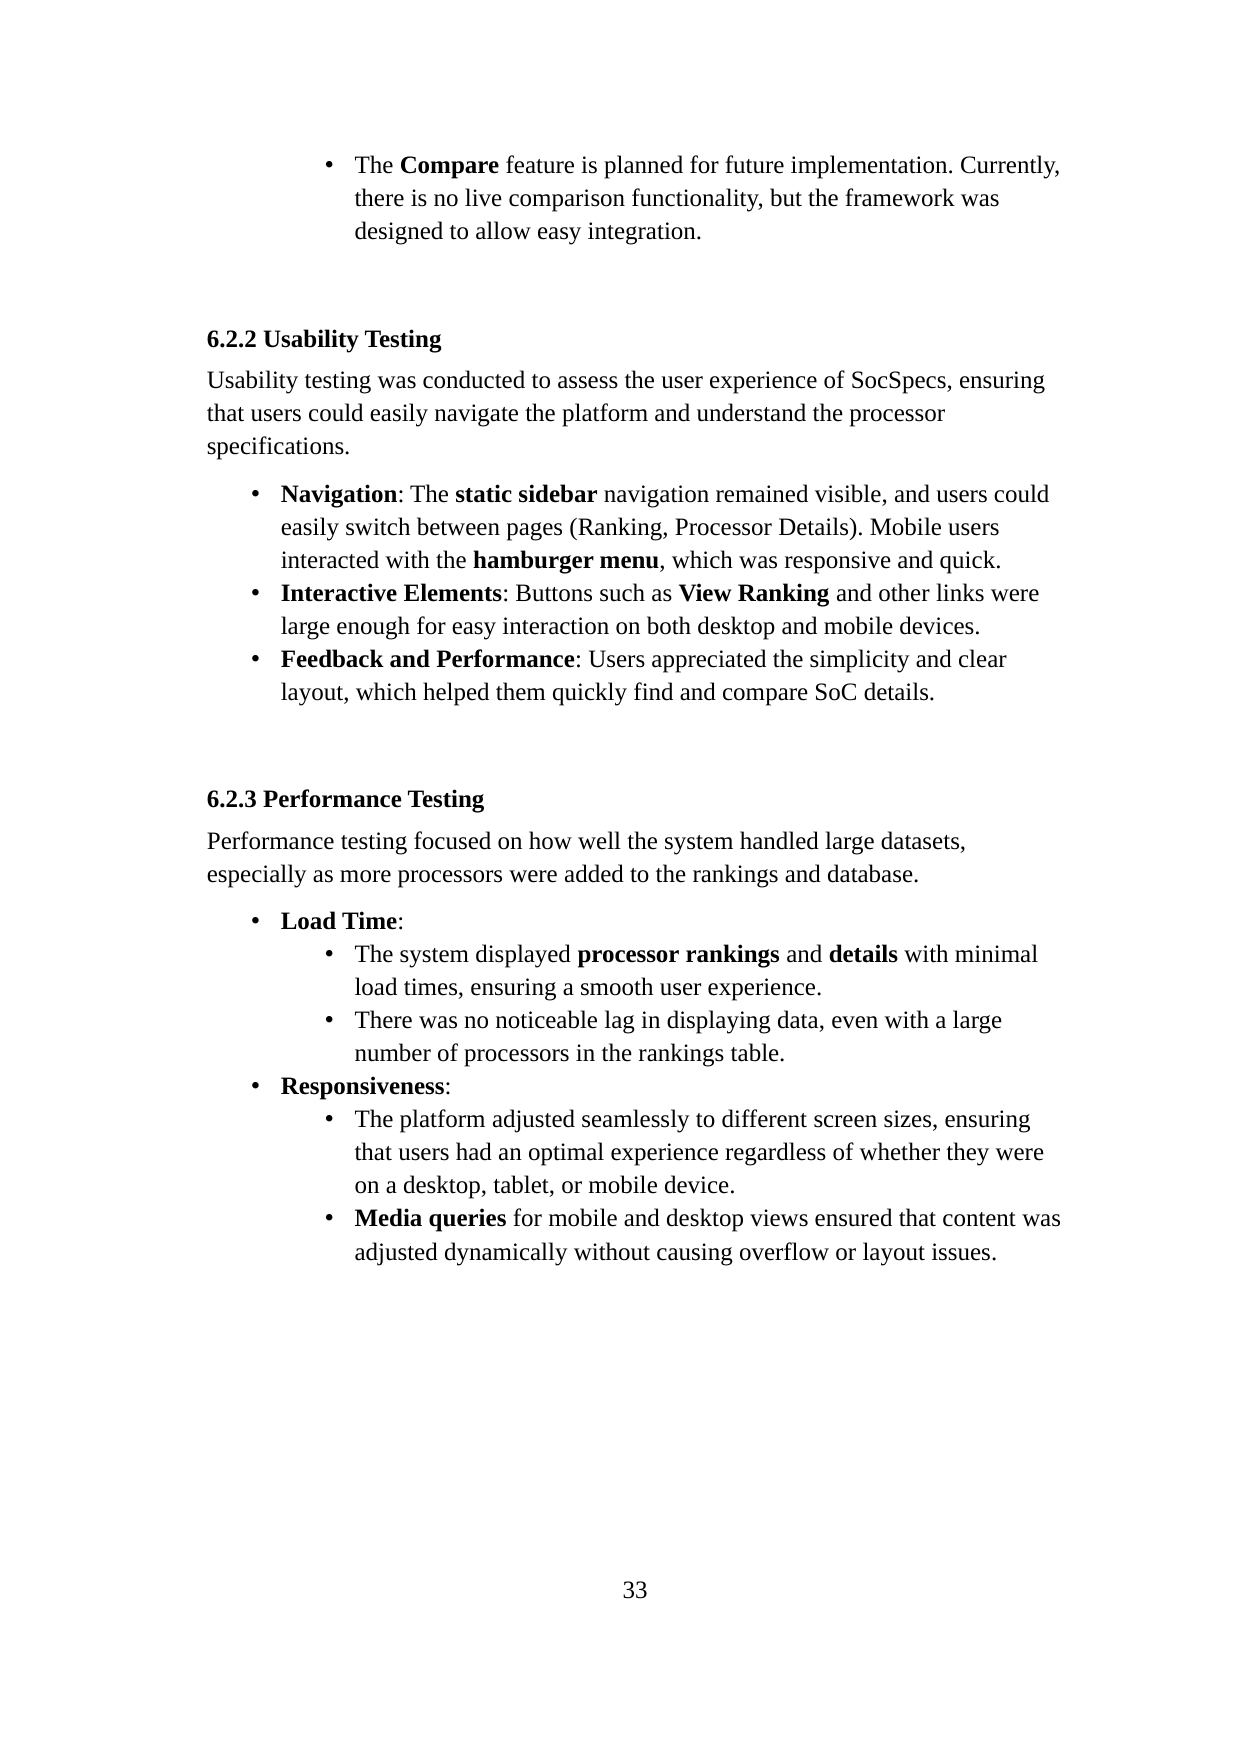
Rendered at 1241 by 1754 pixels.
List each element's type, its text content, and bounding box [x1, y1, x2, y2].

list The system displayed processor rankings and details with minimal load times, ensuring a smooth user experience. [325, 939, 1063, 1001]
list Media queries for mobile and desktop views ensured that content was adjusted dynamically without causing overflow or layout issues. [325, 1203, 1063, 1265]
list Responsiveness: [251, 1071, 1063, 1100]
list Feedback and Performance: Users appreciated the simplicity and clear layout, which helped them quickly find and compare SoC details. [251, 644, 1063, 706]
text Performance testing focused on how well the system handled large datasets, especially as more processors were added to the rankings and database. [207, 826, 1063, 887]
subtitle 6.2.3 Performance Testing [207, 784, 1063, 813]
list The Compare feature is planned for future implementation. Currently, there is no live comparison functionality, but the framework was designed to allow easy integration. [325, 150, 1063, 245]
list Load Time: [251, 906, 1063, 935]
list Navigation: The static sidebar navigation remained visible, and users could easily switch between pages (Ranking, Processor Details). Mobile users interacted with the hamburger menu, which was responsive and quick. [251, 479, 1063, 573]
subtitle 6.2.2 Usability Testing [207, 324, 1063, 352]
list There was no noticeable lag in displaying data, even with a large number of processors in the rankings table. [325, 1005, 1063, 1067]
list Interactive Elements: Buttons such as View Ranking and other links were large enough for easy interaction on both desktop and mobile devices. [251, 578, 1063, 639]
list The platform adjusted seamlessly to different screen sizes, ensuring that users had an optimal experience regardless of whether they were on a desktop, tablet, or mobile device. [325, 1104, 1063, 1199]
text Usability testing was conducted to assess the user experience of SocSpecs, ensuring that users could easily navigate the platform and understand the processor specifications. [207, 365, 1063, 460]
